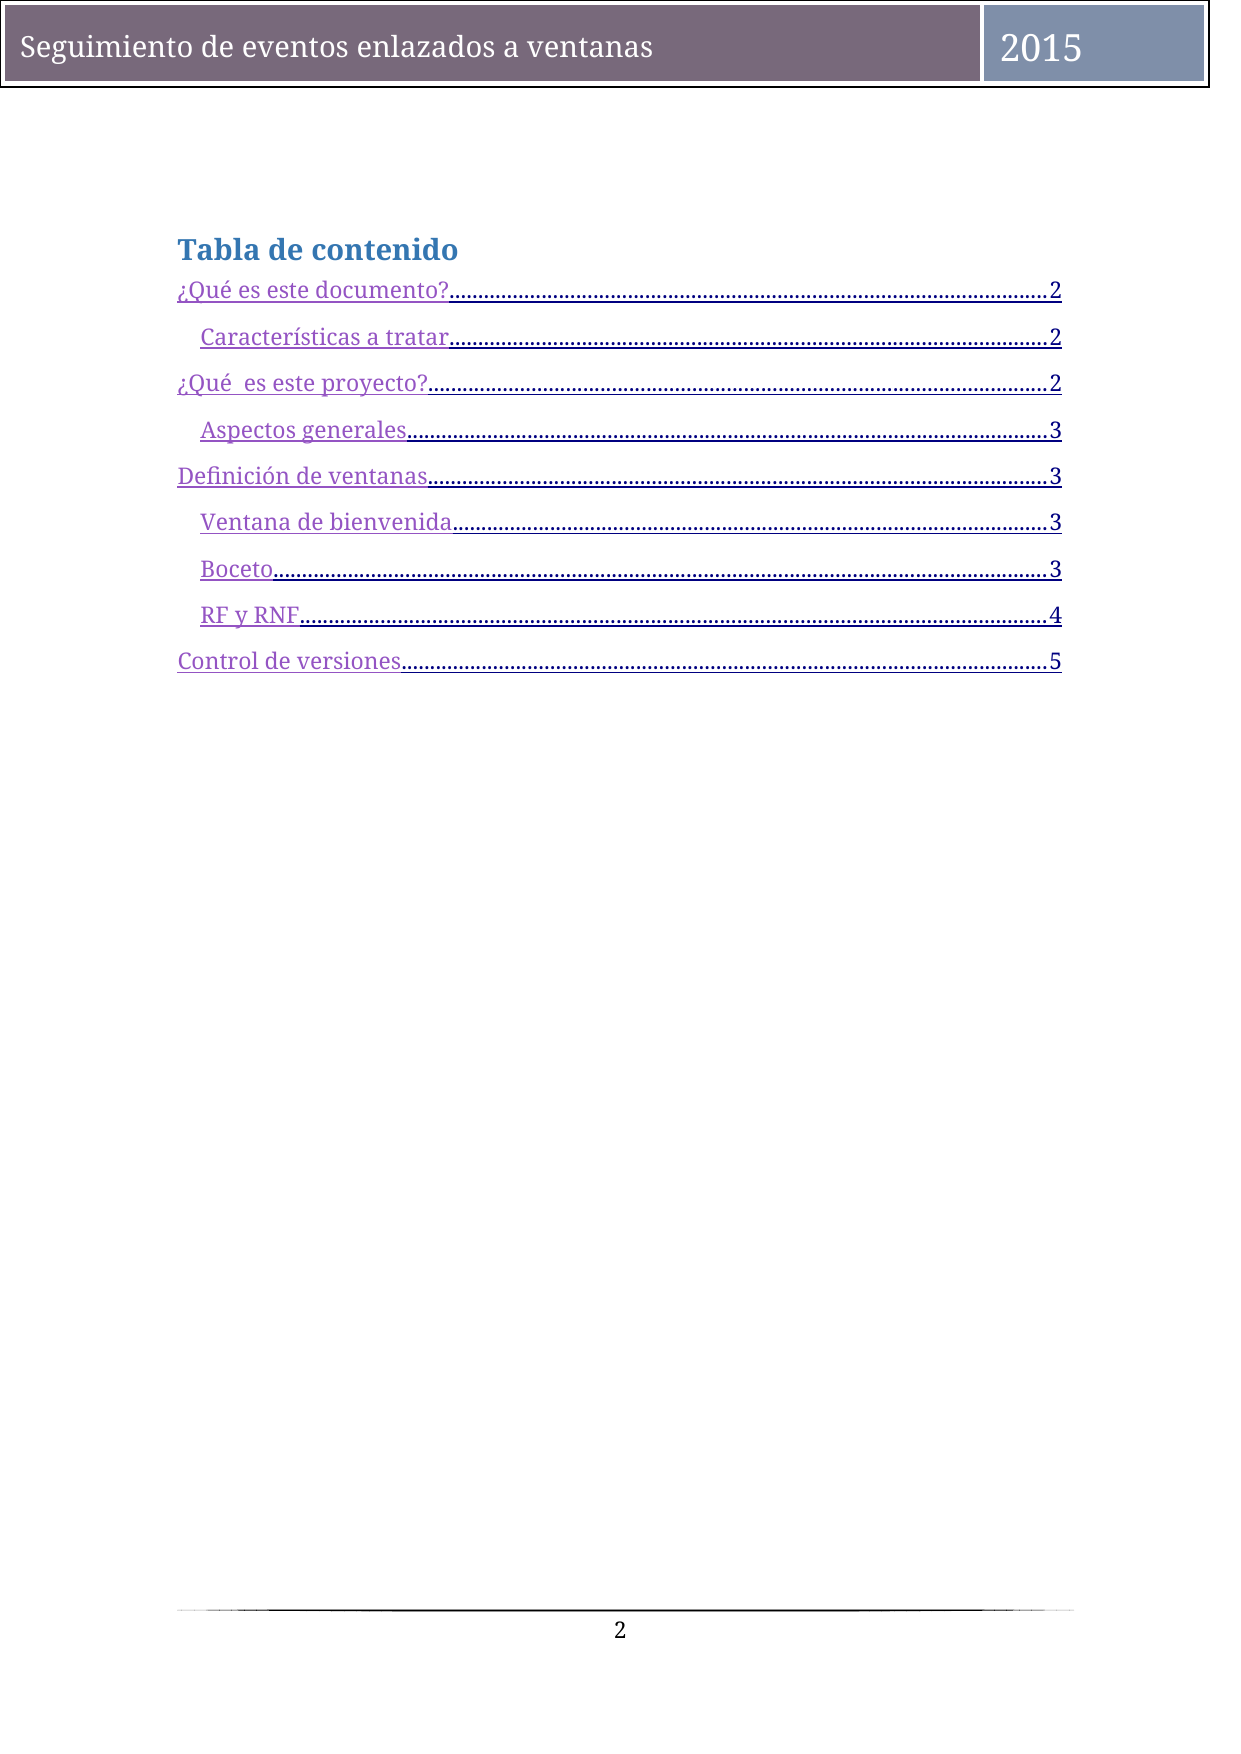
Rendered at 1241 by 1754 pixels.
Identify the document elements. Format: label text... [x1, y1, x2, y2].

text Boceto 3 [200, 553, 1063, 584]
text RF y RNF 4 [200, 599, 1063, 630]
text Características a tratar 2 [200, 321, 1063, 352]
text Definición de ventanas 3 [177, 460, 1063, 491]
text ¿Qué es este proyecto? 2 [177, 367, 1063, 398]
text Control de versiones 5 [177, 645, 1063, 677]
text ¿Qué es este documento? 2 [177, 274, 1063, 306]
text Aspectos generales 3 [200, 413, 1063, 445]
text Tabla de contenido [177, 229, 1063, 268]
text Ventana de bienvenida 3 [200, 506, 1063, 537]
